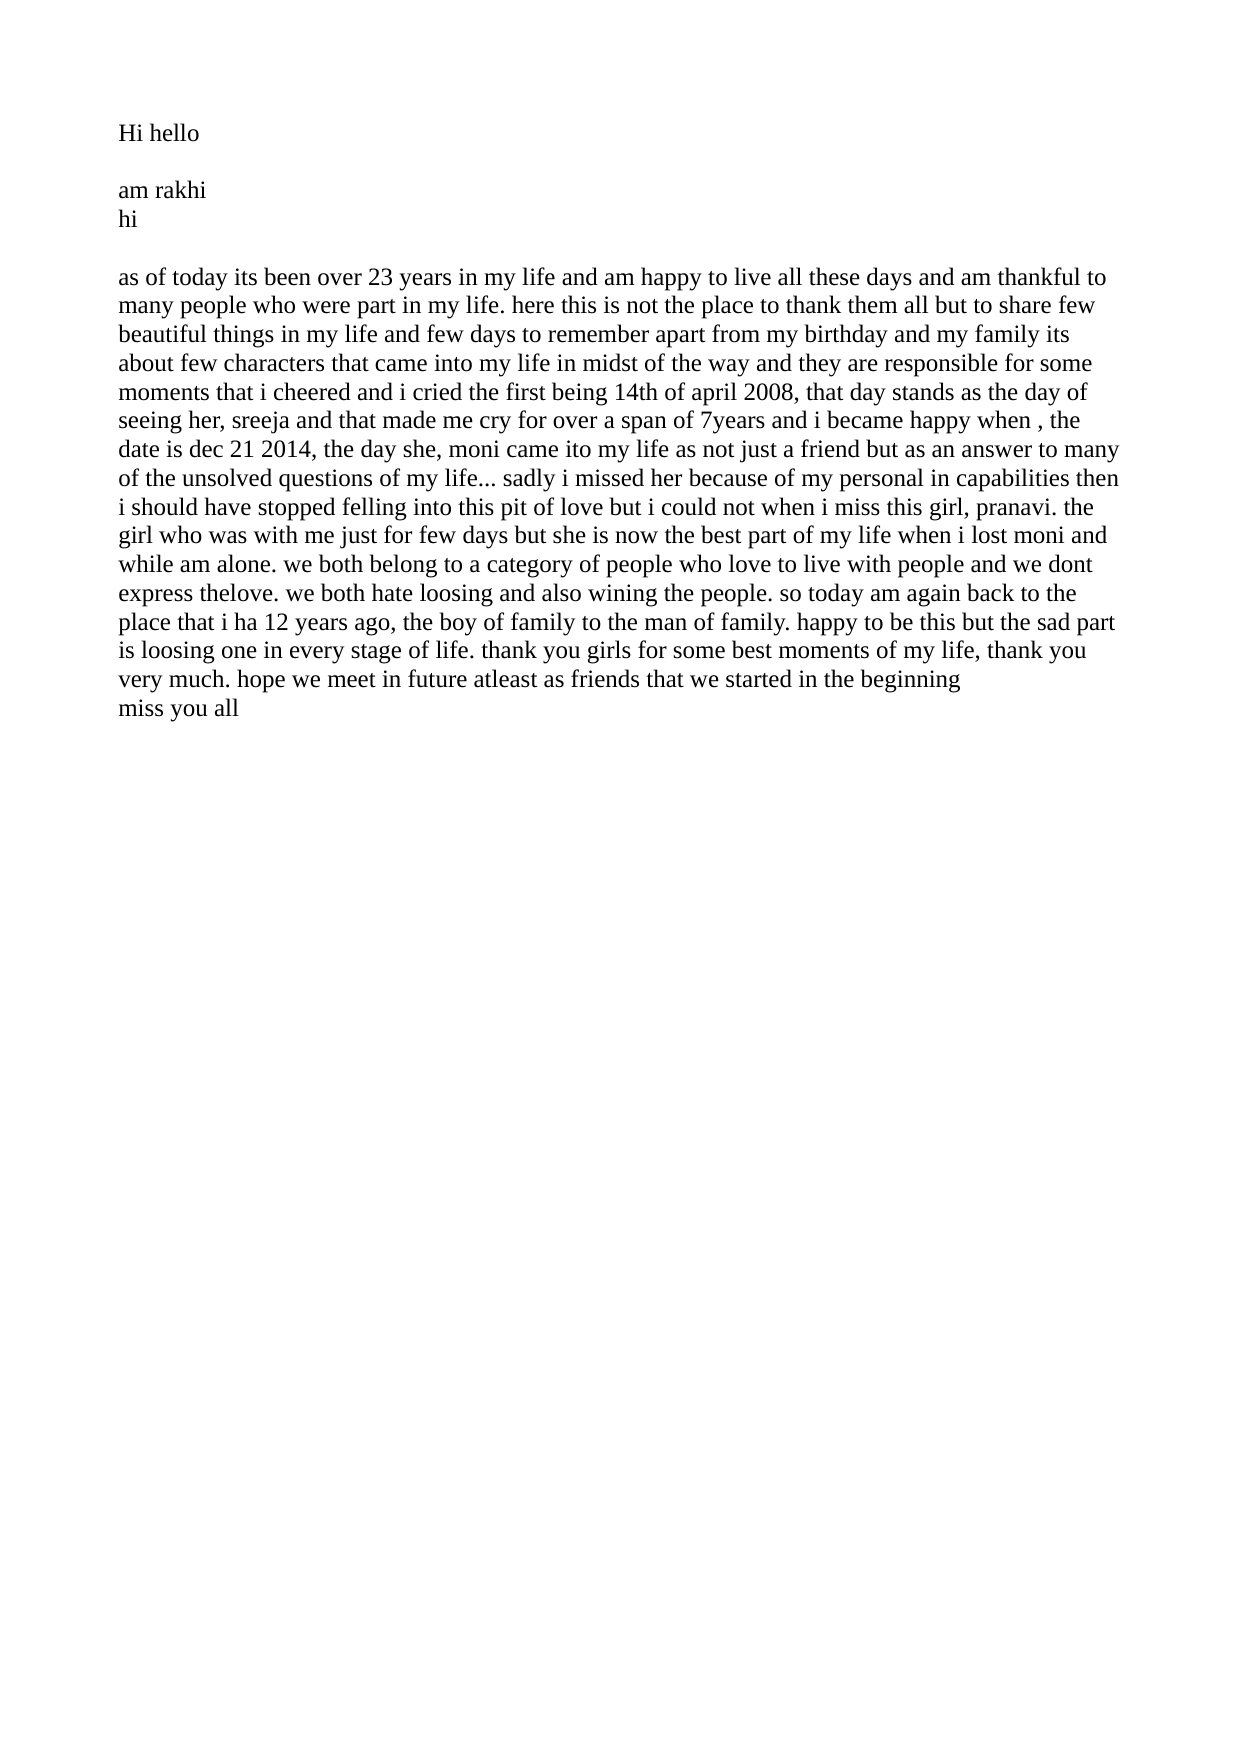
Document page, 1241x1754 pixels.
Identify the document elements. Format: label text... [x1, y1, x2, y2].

text am rakhi [118, 176, 1122, 204]
text Hi hello [118, 118, 1122, 147]
text miss you all [118, 693, 1122, 722]
text hi [118, 204, 1122, 233]
text as of today its been over 23 years in my life and am happy to live all these days and am thankful to many people who were part in my life. here this is not the place to thank them all but to share few beautiful things in my life and few days to remember apart from my birthday and my family its about few characters that came into my life in midst of the way and they are responsible for some moments that i cheered and i cried the first being 14th of april 2008, that day stands as the day of seeing her, sreeja and that made me cry for over a span of 7years and i became happy when , the date is dec 21 2014, the day she, moni came ito my life as not just a friend but as an answer to many of the unsolved questions of my life... sadly i missed her because of my personal in capabilities then i should have stopped felling into this pit of love but i could not when i miss this girl, pranavi. the girl who was with me just for few days but she is now the best part of my life when i lost moni and while am alone. we both belong to a category of people who love to live with people and we dont express thelove. we both hate loosing and also wining the people. so today am again back to the place that i ha 12 years ago, the boy of family to the man of family. happy to be this but the sad part is loosing one in every stage of life. thank you girls for some best moments of my life, thank you very much. hope we meet in future atleast as friends that we started in the beginning [118, 262, 1122, 693]
